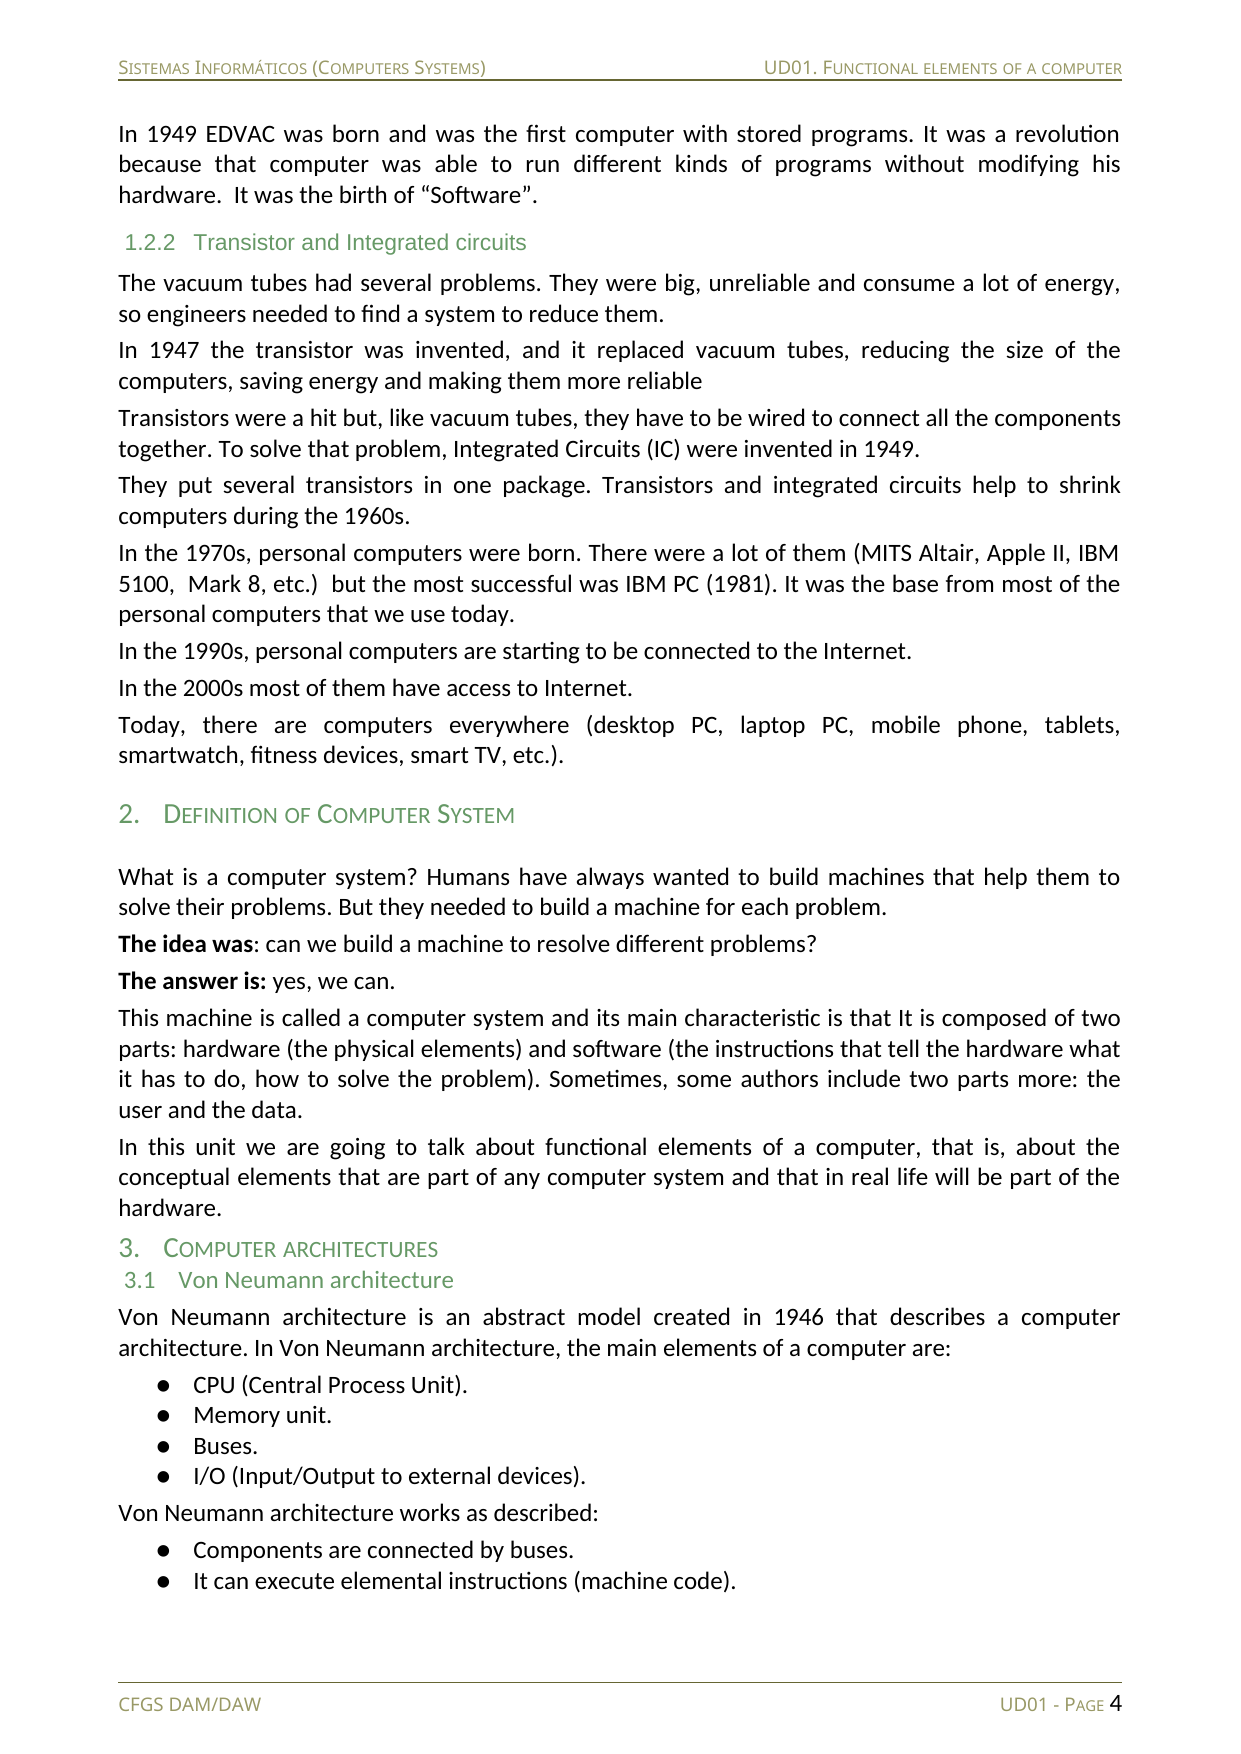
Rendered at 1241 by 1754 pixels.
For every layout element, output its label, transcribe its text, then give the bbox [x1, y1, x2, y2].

list Components are connected by buses. [156, 1534, 1122, 1565]
subtitle Definition of Computer System [118, 795, 1122, 831]
text In this unit we are going to talk about functional elements of a computer, that is, about the conceptual elements that are part of any computer system and that in real life will be part of the hardware. [118, 1131, 1122, 1222]
list Memory unit. [156, 1399, 1122, 1430]
list I/O (Input/Output to external devices). [156, 1460, 1122, 1491]
list Buses. [156, 1430, 1122, 1460]
text In the 2000s most of them have access to Internet. [118, 672, 1122, 703]
text Von Neumann architecture is an abstract model created in 1946 that describes a computer architecture. In Von Neumann architecture, the main elements of a computer are: [118, 1301, 1122, 1362]
list It can execute elemental instructions (machine code). [156, 1565, 1122, 1595]
text This machine is called a computer system and its main characteristic is that It is composed of two parts: hardware (the physical elements) and software (the instructions that tell the hardware what it has to do, how to solve the problem). Sometimes, some authors include two parts more: the user and the data. [118, 1002, 1122, 1124]
text In the 1990s, personal computers are starting to be connected to the Internet. [118, 635, 1122, 666]
text In 1947 the transistor was invented, and it replaced vacuum tubes, reducing the size of the computers, saving energy and making them more reliable [118, 335, 1122, 396]
subtitle Transistor and Integrated circuits [118, 228, 1122, 255]
subtitle Computer architectures [118, 1229, 1122, 1264]
list CPU (Central Process Unit). [156, 1369, 1122, 1399]
text The idea was: can we build a machine to resolve different problems? [118, 928, 1122, 959]
text In 1949 EDVAC was born and was the first computer with stored programs. It was a revolution because that computer was able to run different kinds of programs without modifying his hardware. It was the birth of “Software”. [118, 118, 1122, 209]
text Today, there are computers everywhere (desktop PC, laptop PC, mobile phone, tablets, smartwatch, fitness devices, smart TV, etc.). [118, 709, 1122, 770]
text In the 1970s, personal computers were born. There were a lot of them (MITS Altair, Apple II, IBM 5100, Mark 8, etc.) but the most successful was IBM PC (1981). It was the base from most of the personal computers that we use today. [118, 537, 1122, 629]
text The answer is: yes, we can. [118, 965, 1122, 996]
text Von Neumann architecture works as described: [118, 1497, 1122, 1528]
text Transistors were a hit but, like vacuum tubes, they have to be wired to connect all the components together. To solve that problem, Integrated Circuits (IC) were invented in 1949. [118, 402, 1122, 463]
subtitle Von Neumann architecture [118, 1264, 1122, 1295]
text The vacuum tubes had several problems. They were big, unreliable and consume a lot of energy, so engineers needed to find a system to reduce them. [118, 267, 1122, 328]
text What is a computer system? Humans have always wanted to build machines that help them to solve their problems. But they needed to build a machine for each problem. [118, 861, 1122, 922]
text They put several transistors in one package. Transistors and integrated circuits help to shrink computers during the 1960s. [118, 470, 1122, 531]
